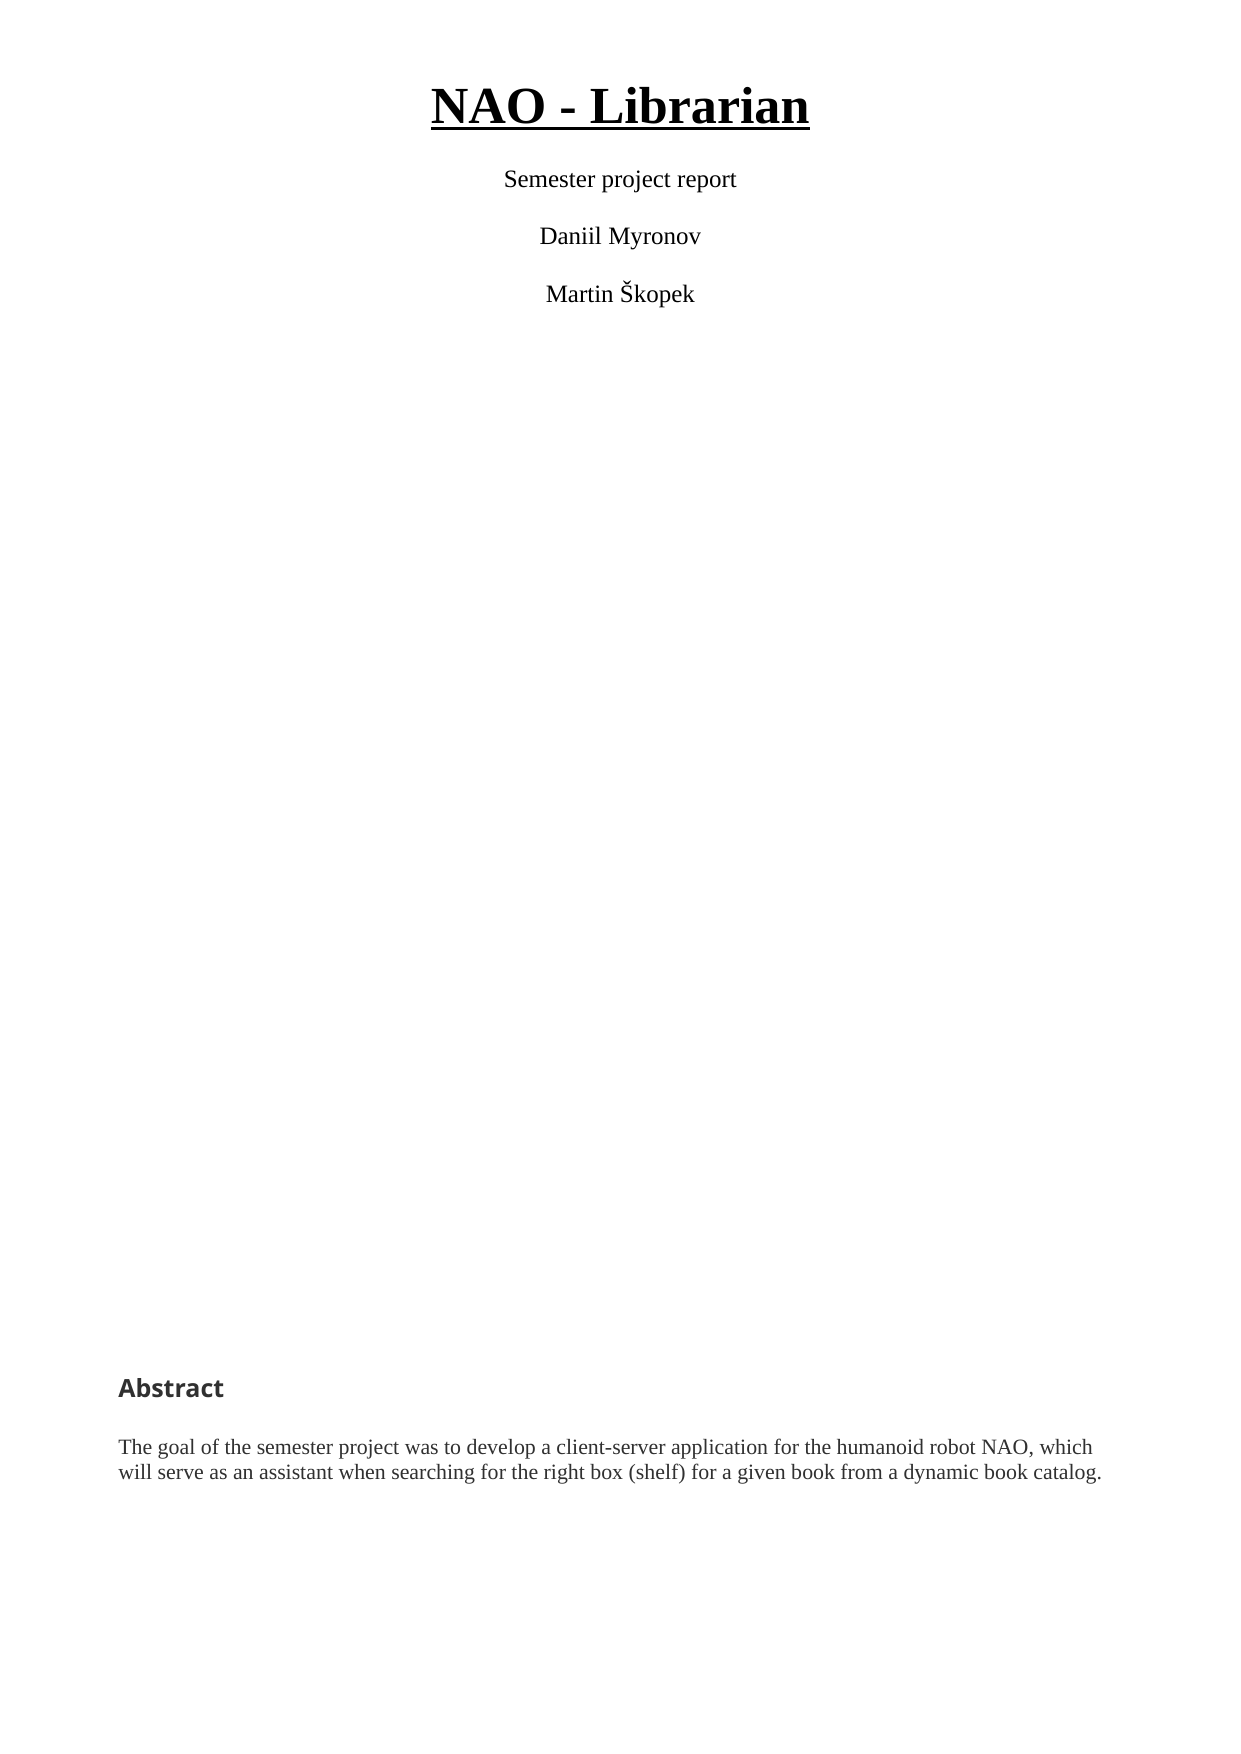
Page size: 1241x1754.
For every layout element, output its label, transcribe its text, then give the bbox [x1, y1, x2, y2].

text NAO - Librarian [118, 75, 1122, 135]
text Abstract [118, 1371, 1122, 1405]
text Semester project report [118, 164, 1122, 192]
text Daniil Myronov [118, 221, 1122, 250]
text Martin Škopek [118, 279, 1122, 307]
text The goal of the semester project was to develop a client-server application for the humanoid robot NAO, which will serve as an assistant when searching for the right box (shelf) for a given book from a dynamic book catalog. [118, 1434, 1122, 1484]
